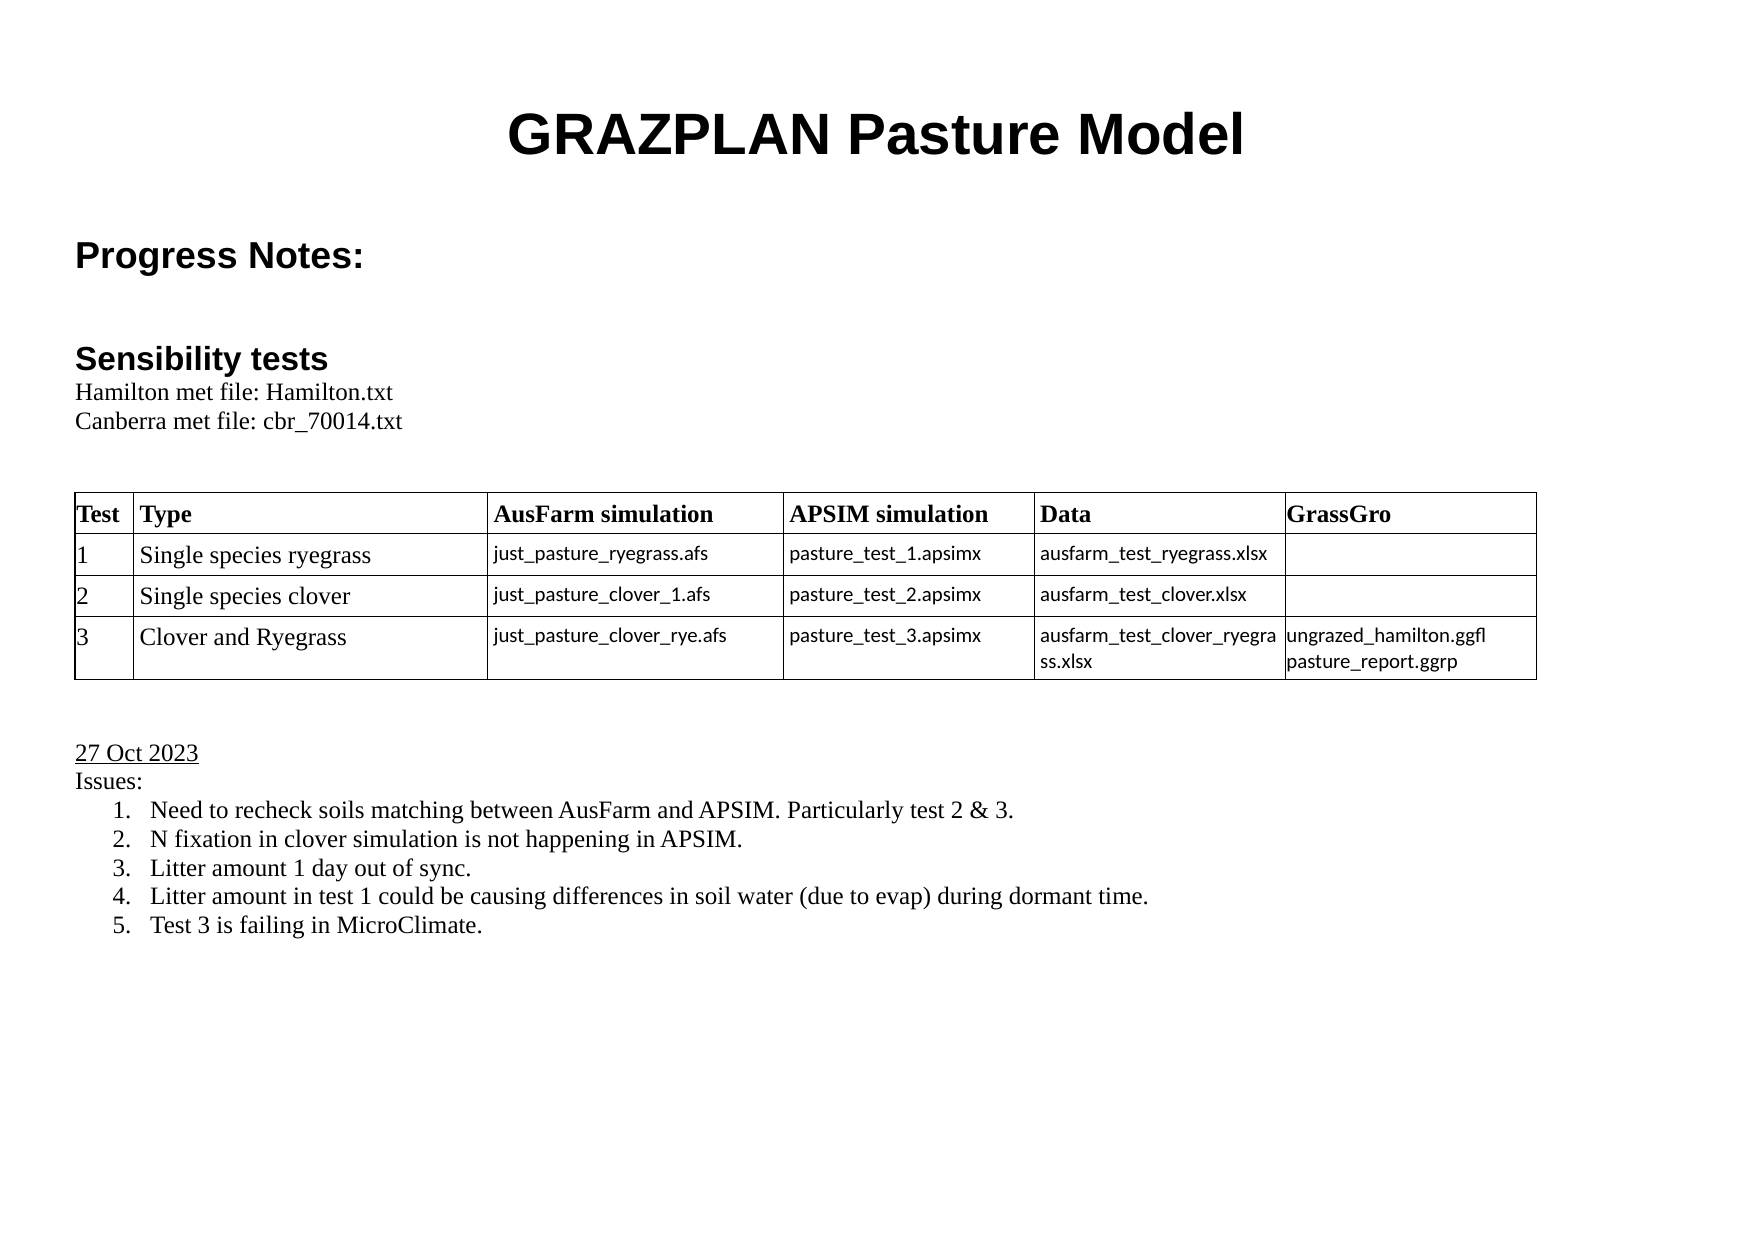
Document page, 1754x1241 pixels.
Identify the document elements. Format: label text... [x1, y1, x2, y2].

subtitle Sensibility tests [75, 338, 1679, 377]
table_cell Single species clover [134, 576, 487, 616]
table_cell pasture_test_2.apsimx [784, 576, 1034, 616]
subtitle Progress Notes: [75, 233, 1679, 276]
table_cell 1 [76, 534, 133, 574]
table_header GrassGro [1286, 493, 1536, 533]
table_cell [1286, 576, 1536, 616]
table_cell 2 [76, 576, 133, 616]
list N fixation in clover simulation is not happening in APSIM. [112, 824, 1679, 853]
table_header APSIM simulation [784, 493, 1034, 533]
table_cell 3 [76, 617, 133, 679]
table_cell just_pasture_clover_rye.afs [488, 617, 783, 679]
table_cell ausfarm_test_clover_ryegrass.xlsx [1035, 617, 1285, 679]
text Hamilton met file: Hamilton.txt [75, 377, 1679, 406]
table_cell pasture_test_1.apsimx [784, 534, 1034, 574]
text Issues: [75, 766, 1679, 795]
table_cell ungrazed_hamilton.ggfl pasture_report.ggrp [1286, 617, 1536, 679]
text 27 Oct 2023 [75, 738, 1679, 766]
list Litter amount in test 1 could be causing differences in soil water (due to evap) during dormant time. [112, 881, 1679, 910]
table_cell just_pasture_clover_1.afs [488, 576, 783, 616]
list Test 3 is failing in MicroClimate. [112, 910, 1679, 939]
table_cell just_pasture_ryegrass.afs [488, 534, 783, 574]
table_cell Clover and Ryegrass [134, 617, 487, 679]
table_header Test [76, 493, 133, 533]
table_cell ausfarm_test_clover.xlsx [1035, 576, 1285, 616]
table_header Type [134, 493, 487, 533]
title GRAZPLAN Pasture Model [75, 100, 1679, 167]
table_cell ausfarm_test_ryegrass.xlsx [1035, 534, 1285, 574]
list Litter amount 1 day out of sync. [112, 853, 1679, 881]
table_header AusFarm simulation [488, 493, 783, 533]
table_cell pasture_test_3.apsimx [784, 617, 1034, 679]
table_header Data [1035, 493, 1285, 533]
text Canberra met file: cbr_70014.txt [75, 406, 1679, 434]
list Need to recheck soils matching between AusFarm and APSIM. Particularly test 2 & 3. [112, 795, 1679, 824]
table_cell Single species ryegrass [134, 534, 487, 574]
table_cell [1286, 534, 1536, 574]
